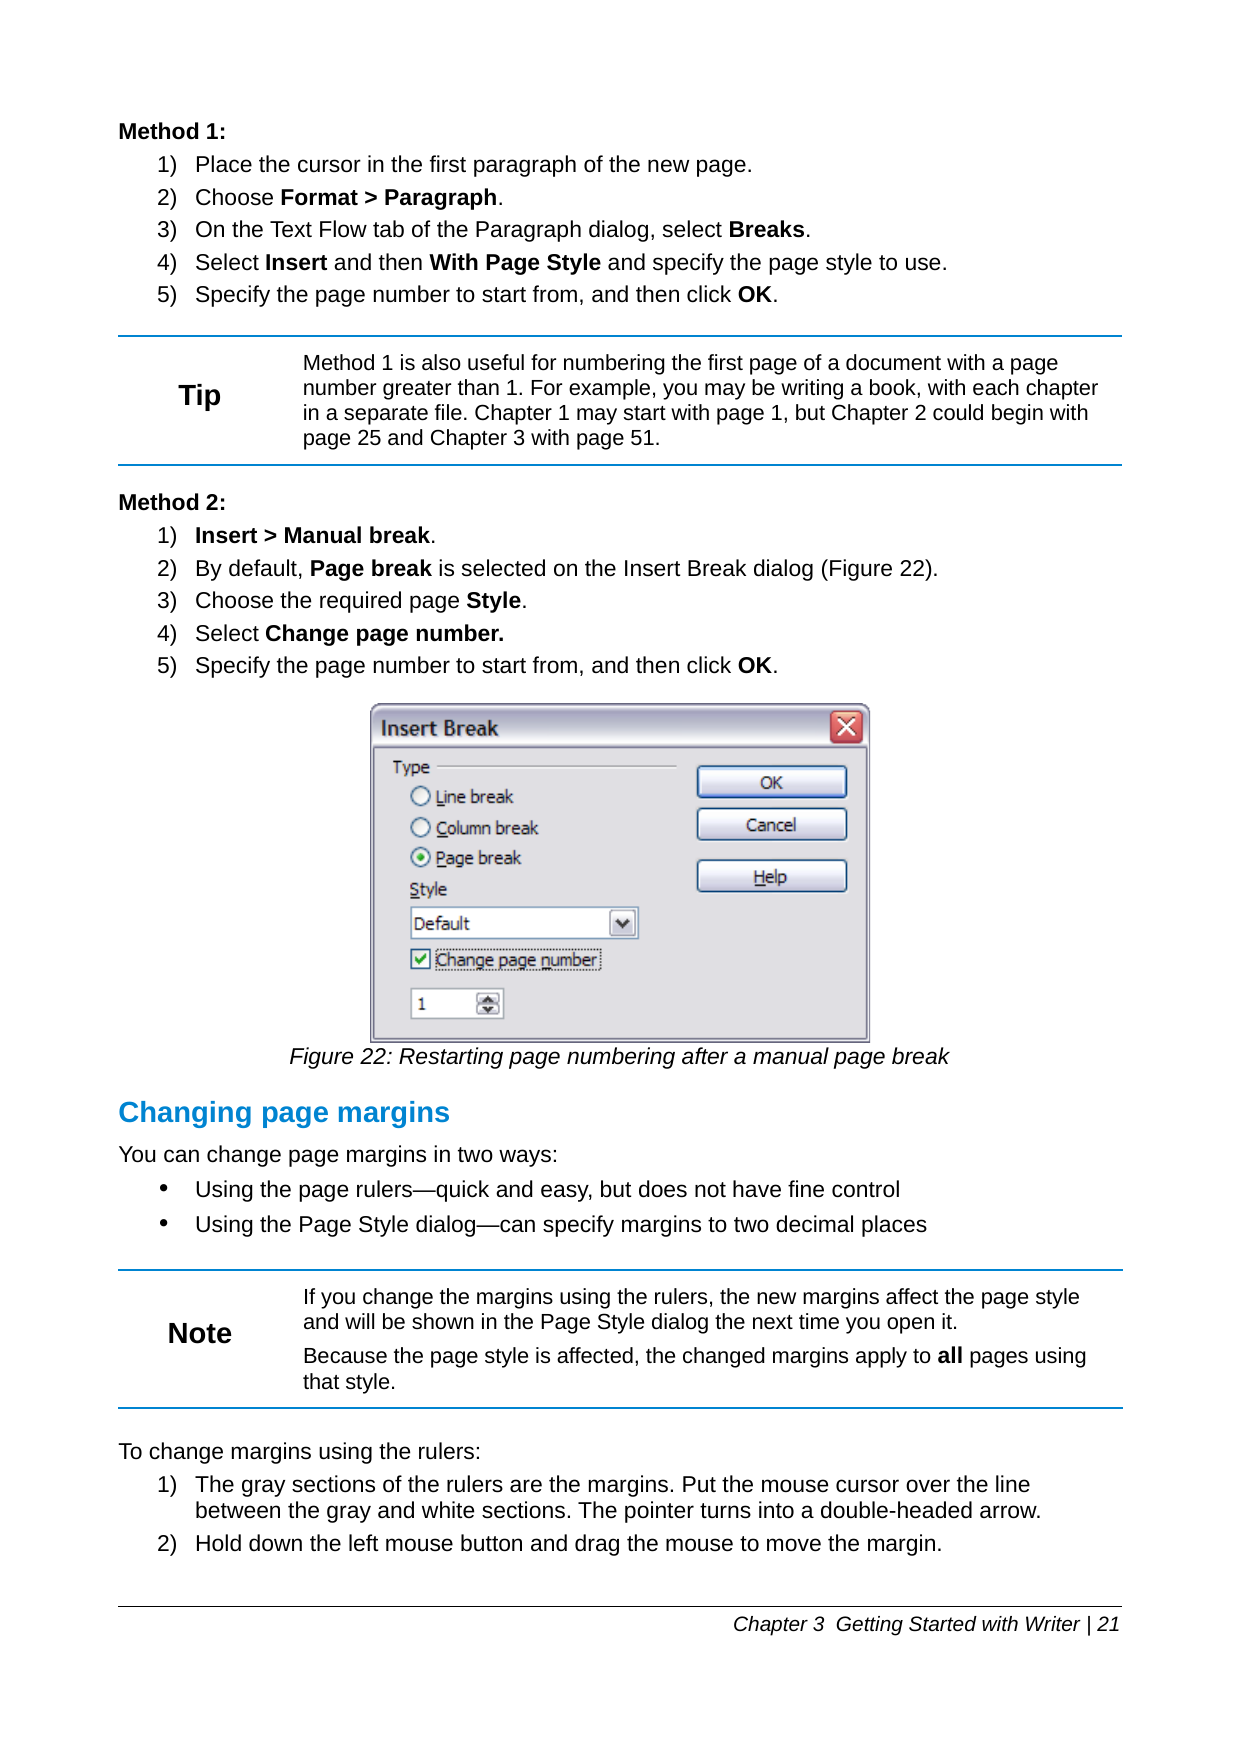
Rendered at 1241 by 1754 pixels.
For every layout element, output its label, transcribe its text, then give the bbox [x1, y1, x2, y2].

list Choose the required page Style. [177, 587, 1122, 614]
picture [370, 703, 871, 1043]
list By default, Page break is selected on the Insert Break dialog (Figure 55). [177, 555, 1122, 581]
table_header If you change the margins using the rulers, the new margins affect the page style and will be shown in the Page Style dialog the next time you open it. Because the page style is affected, the changed margins apply to all pages using that style. [281, 1271, 1122, 1407]
list Place the cursor in the first paragraph of the new page. [177, 151, 1122, 177]
list To change margins using the rulers: [118, 1438, 1122, 1465]
list Select Change page number. [177, 620, 1122, 646]
list The gray sections of the rulers are the margins. Put the mouse cursor over the line between the gray and white sections. The pointer turns into a double-headed arrow. [177, 1471, 1122, 1524]
list Using the page rulers—quick and easy, but does not have fine control [156, 1174, 1122, 1203]
list Specify the page number to start from, and then click OK. [177, 652, 1122, 679]
list Method 1: [118, 118, 1122, 144]
table_header Tip [118, 337, 281, 463]
list Specify the page number to start from, and then click OK. [177, 281, 1122, 308]
list On the Text Flow tab of the Paragraph dialog, select Breaks. [177, 216, 1122, 242]
list Choose Format > Paragraph. [177, 183, 1122, 210]
list You can change page margins in two ways: [118, 1141, 1122, 1167]
list Hold down the left mouse button and drag the mouse to move the margin. [177, 1530, 1122, 1556]
list Insert > Manual break. [177, 522, 1122, 548]
list Using the Page Style dialog—can specify margins to two decimal places [156, 1209, 1122, 1238]
text Figure 55: Restarting page numbering after a manual page break [278, 1043, 963, 1069]
list Select Insert and then With Page Style and specify the page style to use. [177, 249, 1122, 275]
table_header Note [118, 1271, 281, 1407]
table_header Method 1 is also useful for numbering the first page of a document with a page number greater than 1. For example, you may be writing a book, with each chapter in a separate file. Chapter 1 may start with page 1, but Chapter 2 could begin with page 25 and Chapter 3 with page 51. [281, 337, 1122, 463]
subtitle Changing page margins [118, 1095, 1122, 1129]
list Method 2: [118, 489, 1122, 516]
